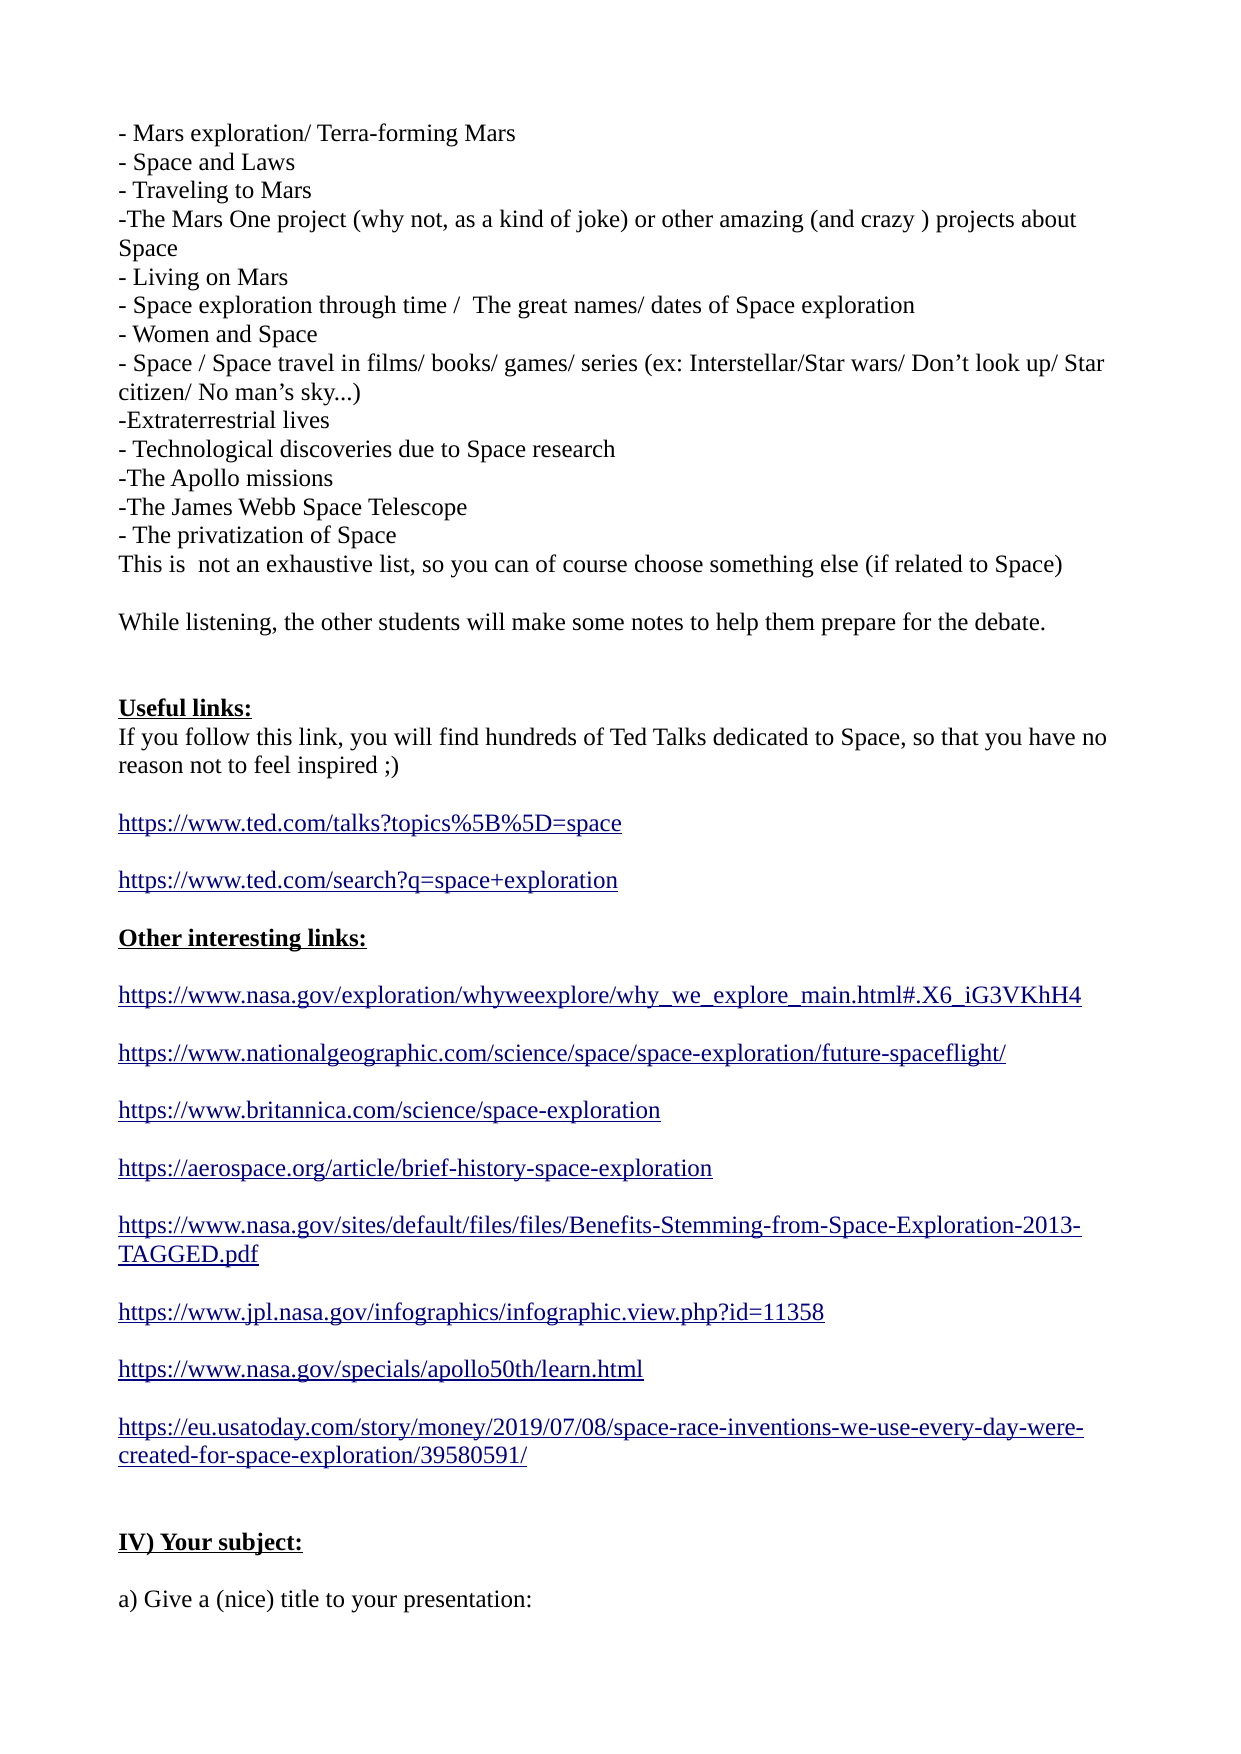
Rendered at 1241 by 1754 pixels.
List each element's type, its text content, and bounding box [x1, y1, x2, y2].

text Other interesting links: [118, 923, 1122, 952]
text -The Apollo missions [118, 463, 1122, 492]
text https://www.nasa.gov/exploration/whyweexplore/why_we_explore_main.html#.X6_iG3VKhH4 [118, 981, 1122, 1009]
text - Space and Laws [118, 147, 1122, 176]
text - Traveling to Mars [118, 176, 1122, 204]
text https://aerospace.org/article/brief-history-space-exploration [118, 1153, 1122, 1182]
text -The Mars One project (why not, as a kind of joke) or other amazing (and crazy ) projects about Space [118, 204, 1122, 262]
text - The privatization of Space [118, 521, 1122, 549]
text IV) Your subject: [118, 1527, 1122, 1556]
text If you follow this link, you will find hundreds of Ted Talks dedicated to Space, so that you have no reason not to feel inspired ;) [118, 722, 1122, 779]
text https://www.nasa.gov/specials/apollo50th/learn.html [118, 1354, 1122, 1383]
text https://eu.usatoday.com/story/money/2019/07/08/space-race-inventions-we-use-every-day-were-created-for-space-exploration/39580591/ [118, 1412, 1122, 1469]
text - Space / Space travel in films/ books/ games/ series (ex: Interstellar/Star wars/ Don’t look up/ Star citizen/ No man’s sky...) [118, 348, 1122, 406]
text https://www.nasa.gov/sites/default/files/files/Benefits-Stemming-from-Space-Exploration-2013-TAGGED.pdf [118, 1211, 1122, 1268]
text - Women and Space [118, 319, 1122, 348]
text While listening, the other students will make some notes to help them prepare for the debate. [118, 607, 1122, 636]
text https://www.britannica.com/science/space-exploration [118, 1096, 1122, 1124]
text https://www.ted.com/search?q=space+exploration [118, 866, 1122, 894]
text https://www.jpl.nasa.gov/infographics/infographic.view.php?id=11358 [118, 1297, 1122, 1326]
text https://www.nationalgeographic.com/science/space/space-exploration/future-spaceflight/ [118, 1038, 1122, 1067]
text -The James Webb Space Telescope [118, 492, 1122, 521]
text - Space exploration through time / The great names/ dates of Space exploration [118, 291, 1122, 319]
text - Mars exploration/ Terra-forming Mars [118, 118, 1122, 147]
text -Extraterrestrial lives [118, 406, 1122, 434]
text - Living on Mars [118, 262, 1122, 291]
text - Technological discoveries due to Space research [118, 434, 1122, 463]
text This is not an exhaustive list, so you can of course choose something else (if related to Space) [118, 549, 1122, 578]
text a) Give a (nice) title to your presentation: [118, 1584, 1122, 1613]
text https://www.ted.com/talks?topics%5B%5D=space [118, 808, 1122, 837]
text Useful links: [118, 693, 1122, 722]
